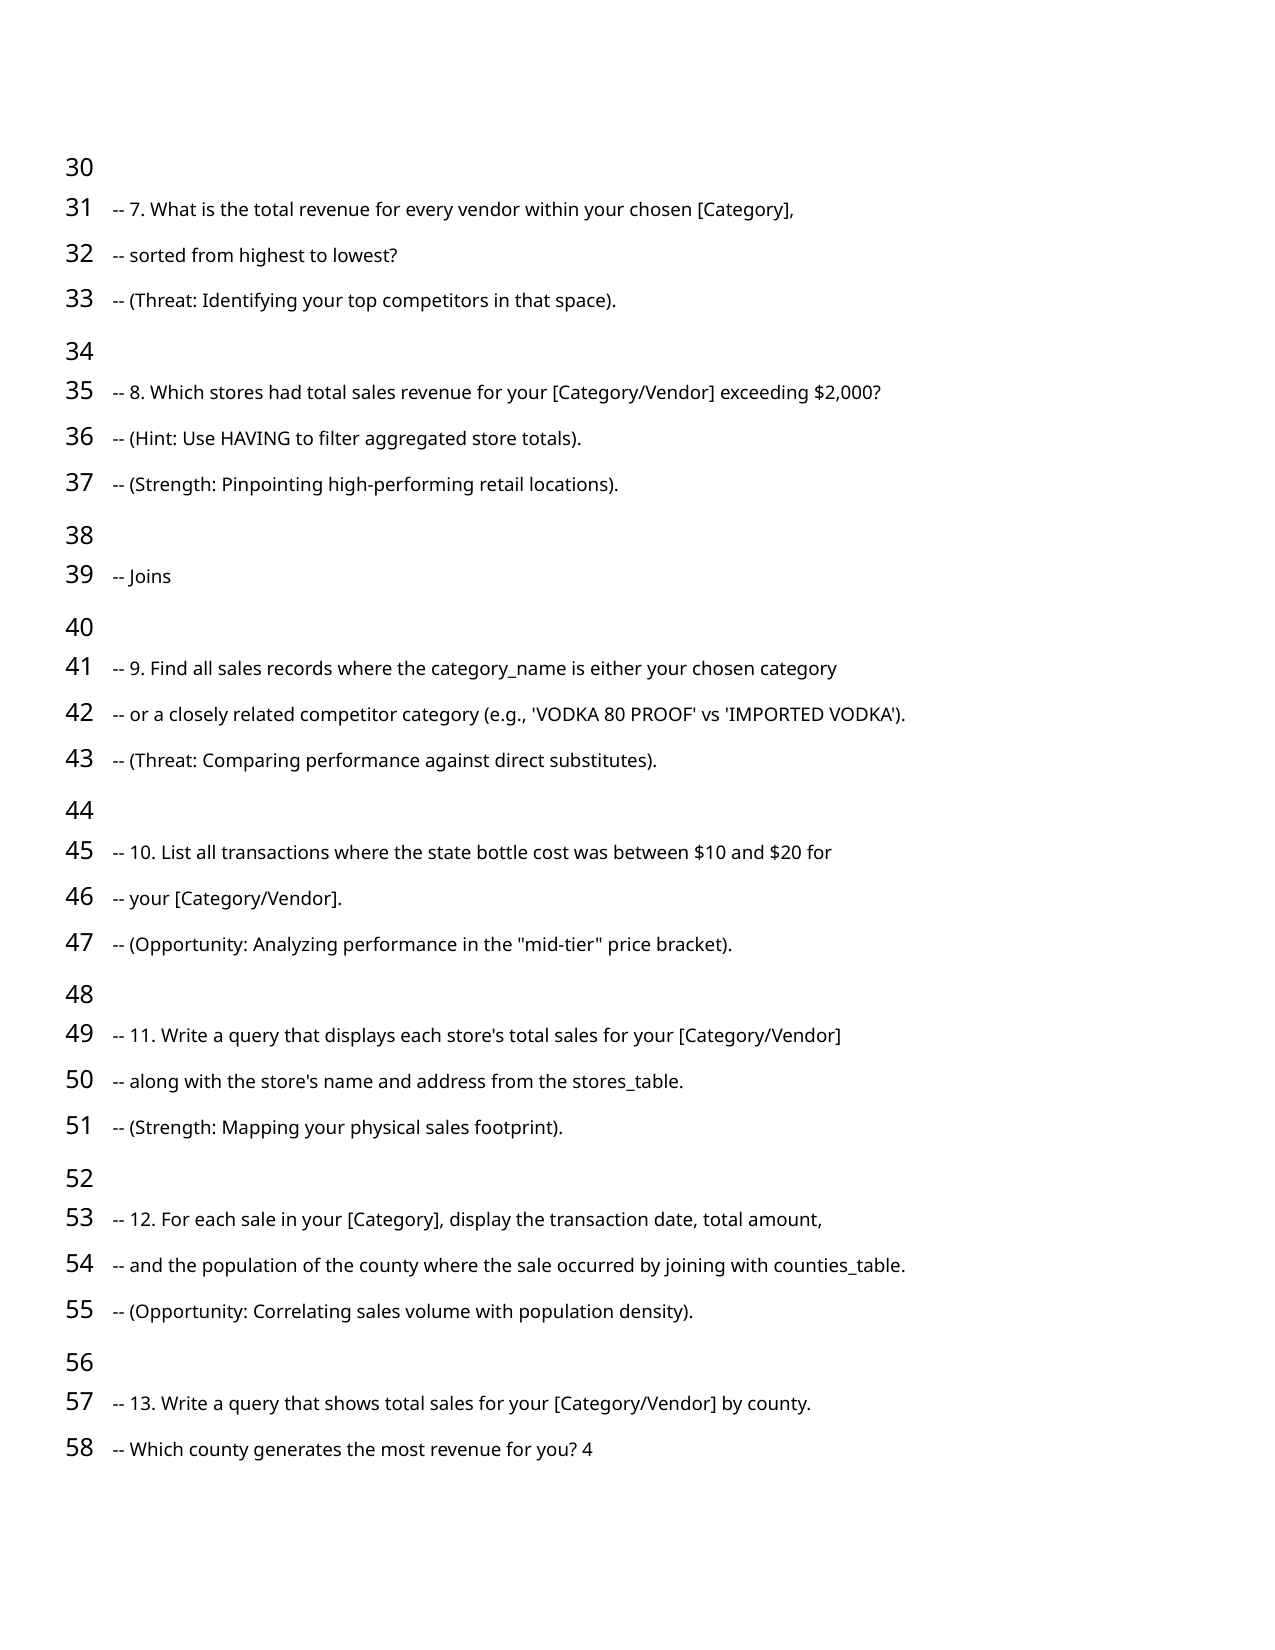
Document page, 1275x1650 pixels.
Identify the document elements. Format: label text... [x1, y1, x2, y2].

text -- your [Category/Vendor]. [112, 885, 1162, 911]
text -- (Strength: Pinpointing high-performing retail locations). [112, 472, 1162, 497]
text -- or a closely related competitor category (e.g., 'VODKA 80 PROOF' vs 'IMPORTED VODKA'). [112, 701, 1162, 727]
text -- Which county generates the most revenue for you? 4 [112, 1436, 1162, 1462]
text -- (Strength: Mapping your physical sales footprint). [112, 1115, 1162, 1140]
text -- 12. For each sale in your [Category], display the transaction date, total amount, [112, 1207, 1162, 1232]
text -- 9. Find all sales records where the category_name is either your chosen category [112, 655, 1162, 681]
text -- 7. What is the total revenue for every vendor within your chosen [Category], [112, 196, 1162, 221]
text -- Joins [112, 563, 1162, 589]
text -- and the population of the county where the sale occurred by joining with counties_table. [112, 1252, 1162, 1278]
text -- 11. Write a query that displays each store's total sales for your [Category/Vendor] [112, 1023, 1162, 1048]
text -- 10. List all transactions where the state bottle cost was between $10 and $20 for [112, 839, 1162, 864]
text -- (Threat: Identifying your top competitors in that space). [112, 288, 1162, 313]
text -- (Threat: Comparing performance against direct substitutes). [112, 747, 1162, 773]
text -- 13. Write a query that shows total sales for your [Category/Vendor] by county. [112, 1390, 1162, 1416]
text -- (Opportunity: Correlating sales volume with population density). [112, 1298, 1162, 1324]
text -- sorted from highest to lowest? [112, 242, 1162, 267]
text -- (Opportunity: Analyzing performance in the "mid-tier" price bracket). [112, 931, 1162, 956]
text -- 8. Which stores had total sales revenue for your [Category/Vendor] exceeding $2,000? [112, 380, 1162, 405]
text -- along with the store's name and address from the stores_table. [112, 1069, 1162, 1094]
text -- (Hint: Use HAVING to filter aggregated store totals). [112, 426, 1162, 451]
